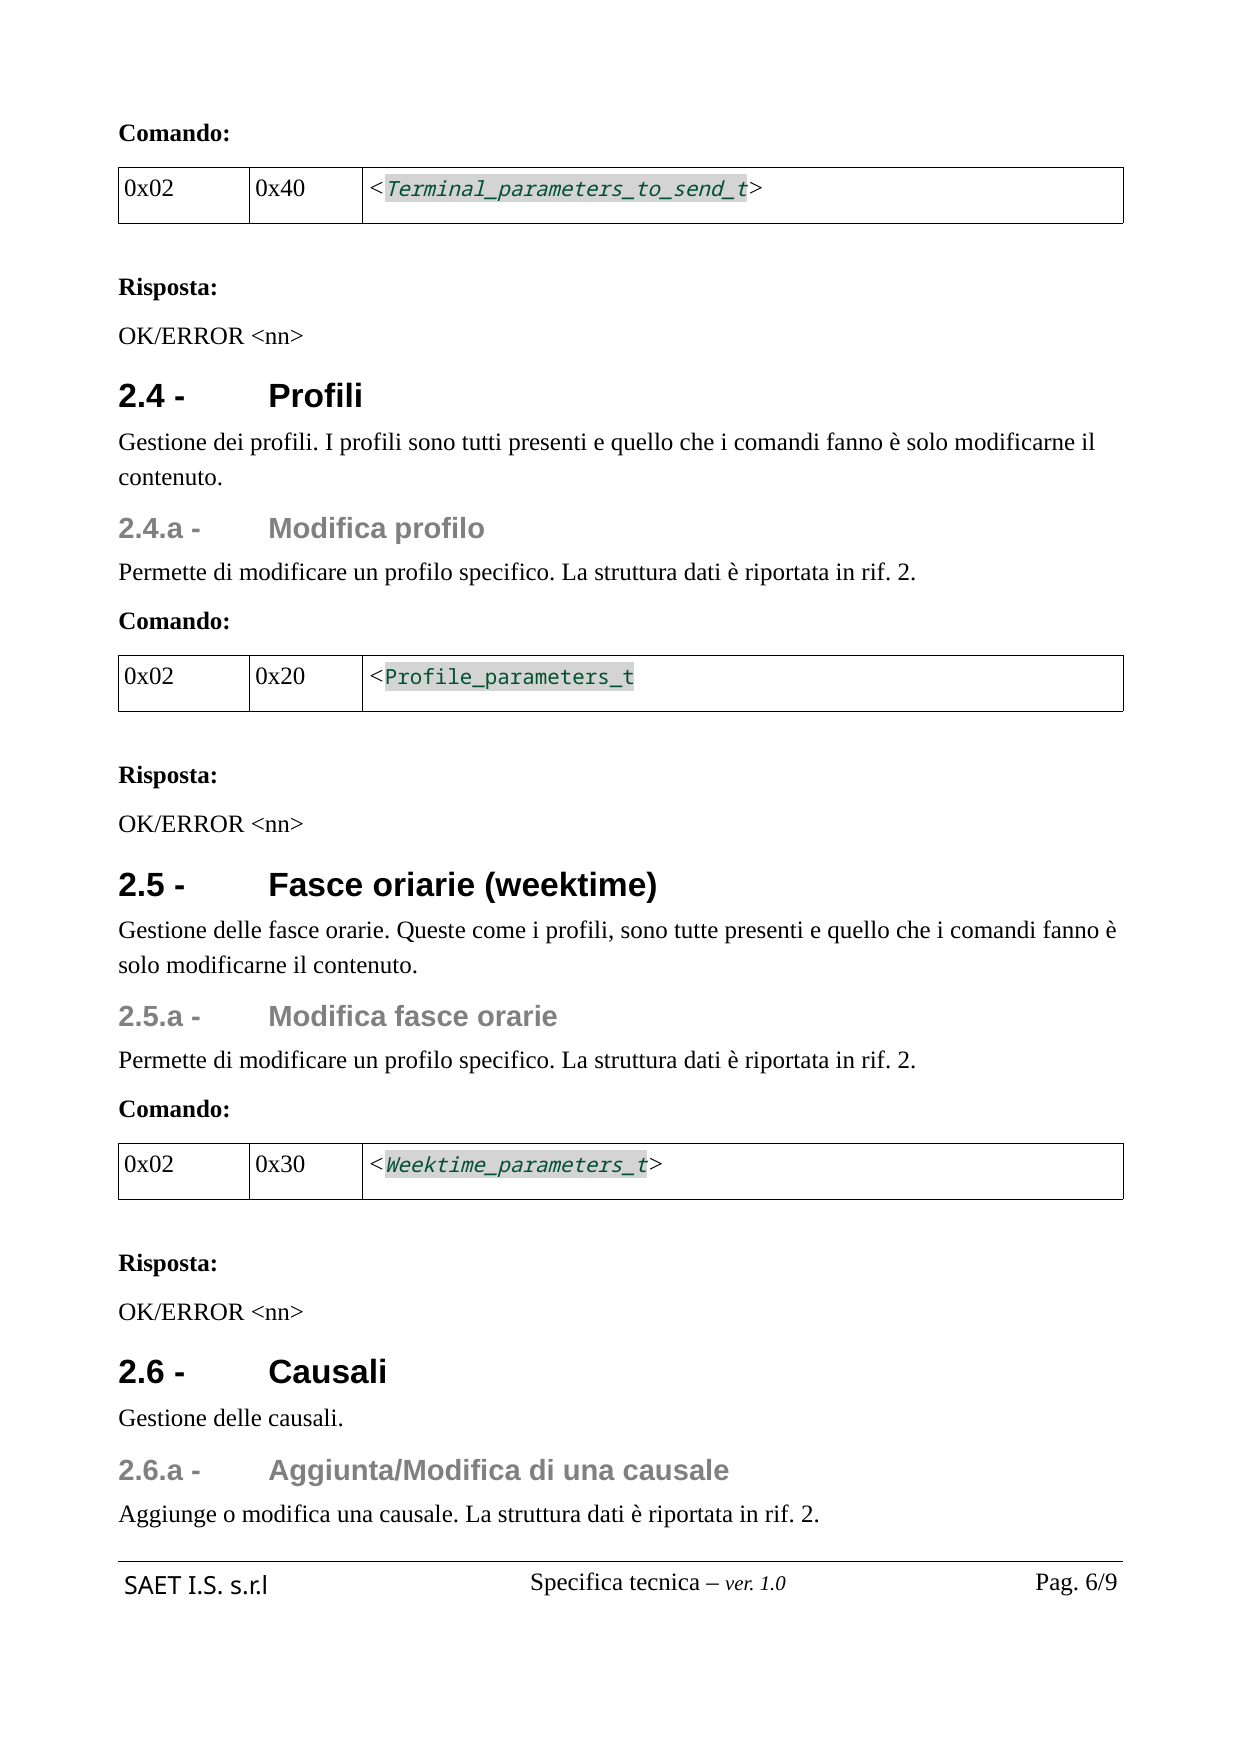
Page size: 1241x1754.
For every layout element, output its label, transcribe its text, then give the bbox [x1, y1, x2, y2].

text Comando: [118, 1094, 1122, 1123]
subtitle Aggiunta/Modifica di una causale [118, 1453, 1122, 1486]
text Gestione dei profili. I profili sono tutti presenti e quello che i comandi fanno è solo modificarne il contenuto. [118, 427, 1122, 491]
text Gestione delle fasce orarie. Queste come i profili, sono tutte presenti e quello che i comandi fanno è solo modificarne il contenuto. [118, 916, 1122, 979]
subtitle Modifica fasce orarie [118, 999, 1122, 1033]
text Comando: [118, 606, 1122, 635]
table_header <Profile_parameters_t [363, 656, 1123, 711]
table_header 0x02 [119, 168, 249, 223]
text Risposta: [118, 1248, 1122, 1277]
table_header 0x02 [119, 1144, 249, 1199]
subtitle Causali [118, 1352, 1122, 1391]
text Gestione delle causali. [118, 1403, 1122, 1432]
text Aggiunge o modifica una causale. La struttura dati è riportata in rif. 2. [118, 1499, 1122, 1527]
table_header 0x20 [250, 656, 362, 711]
text Permette di modificare un profilo specifico. La struttura dati è riportata in rif. 2. [118, 557, 1122, 586]
table_header 0x02 [119, 656, 249, 711]
text OK/ERROR <nn> [118, 809, 1122, 838]
table_header 0x30 [250, 1144, 362, 1199]
table_header 0x40 [250, 168, 362, 223]
subtitle Profili [118, 376, 1122, 415]
text OK/ERROR <nn> [118, 1297, 1122, 1326]
text Risposta: [118, 760, 1122, 789]
text Risposta: [118, 272, 1122, 301]
text Permette di modificare un profilo specifico. La struttura dati è riportata in rif. 2. [118, 1045, 1122, 1074]
subtitle Fasce oriarie (weektime) [118, 864, 1122, 903]
table_header <Weektime_parameters_t> [363, 1144, 1123, 1199]
subtitle Modifica profilo [118, 511, 1122, 544]
text Comando: [118, 118, 1122, 147]
text OK/ERROR <nn> [118, 321, 1122, 350]
table_header <Terminal_parameters_to_send_t> [363, 168, 1123, 223]
